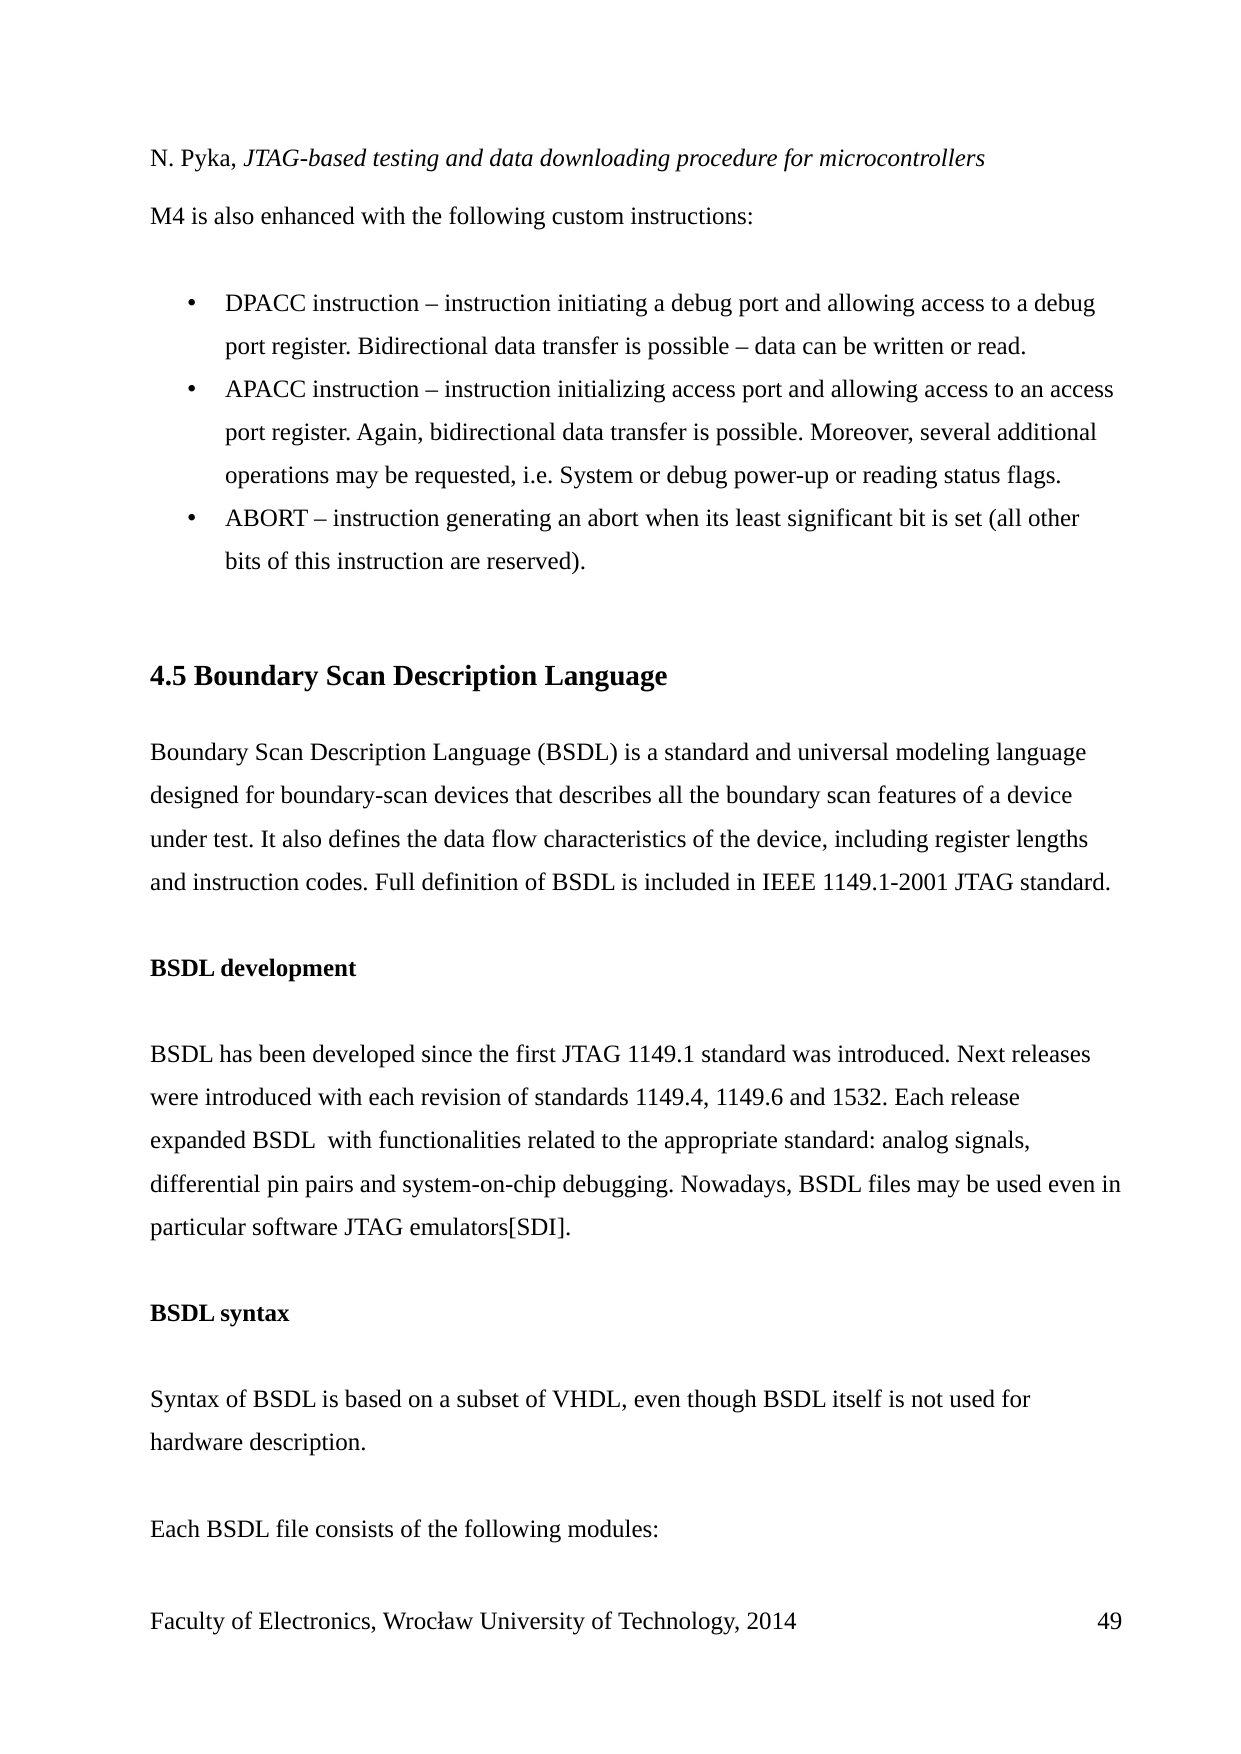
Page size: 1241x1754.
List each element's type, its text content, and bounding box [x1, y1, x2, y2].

text M4 is also enhanced with the following custom instructions: [150, 201, 1122, 230]
list ABORT – instruction generating an abort when its least significant bit is set (all other bits of this instruction are reserved). [187, 503, 1122, 575]
text BSDL development [150, 953, 1122, 982]
text Boundary Scan Description Language (BSDL) is a standard and universal modeling language designed for boundary-scan devices that describes all the boundary scan features of a device under test. It also defines the data flow characteristics of the device, including register lengths and instruction codes. Full definition of BSDL is included in IEEE 1149.1-2001 JTAG standard. [150, 737, 1122, 896]
text Each BSDL file consists of the following modules: [150, 1514, 1122, 1542]
text BSDL syntax [150, 1298, 1122, 1327]
text Syntax of BSDL is based on a subset of VHDL, even though BSDL itself is not used for hardware description. [150, 1384, 1122, 1456]
text BSDL has been developed since the first JTAG 1149.1 standard was introduced. Next releases were introduced with each revision of standards 1149.4, 1149.6 and 1532. Each release expanded BSDL with functionalities related to the appropriate standard: analog signals, differential pin pairs and system-on-chip debugging. Nowadays, BSDL files may be used even in particular software JTAG emulators[SDI]. [150, 1039, 1122, 1241]
list DPACC instruction – instruction initiating a debug port and allowing access to a debug port register. Bidirectional data transfer is possible – data can be written or read. [187, 288, 1122, 359]
subtitle 4.5 Boundary Scan Description Language [150, 658, 1122, 691]
list APACC instruction – instruction initializing access port and allowing access to an access port register. Again, bidirectional data transfer is possible. Moreover, several additional operations may be requested, i.e. System or debug power-up or reading status flags. [187, 374, 1122, 489]
